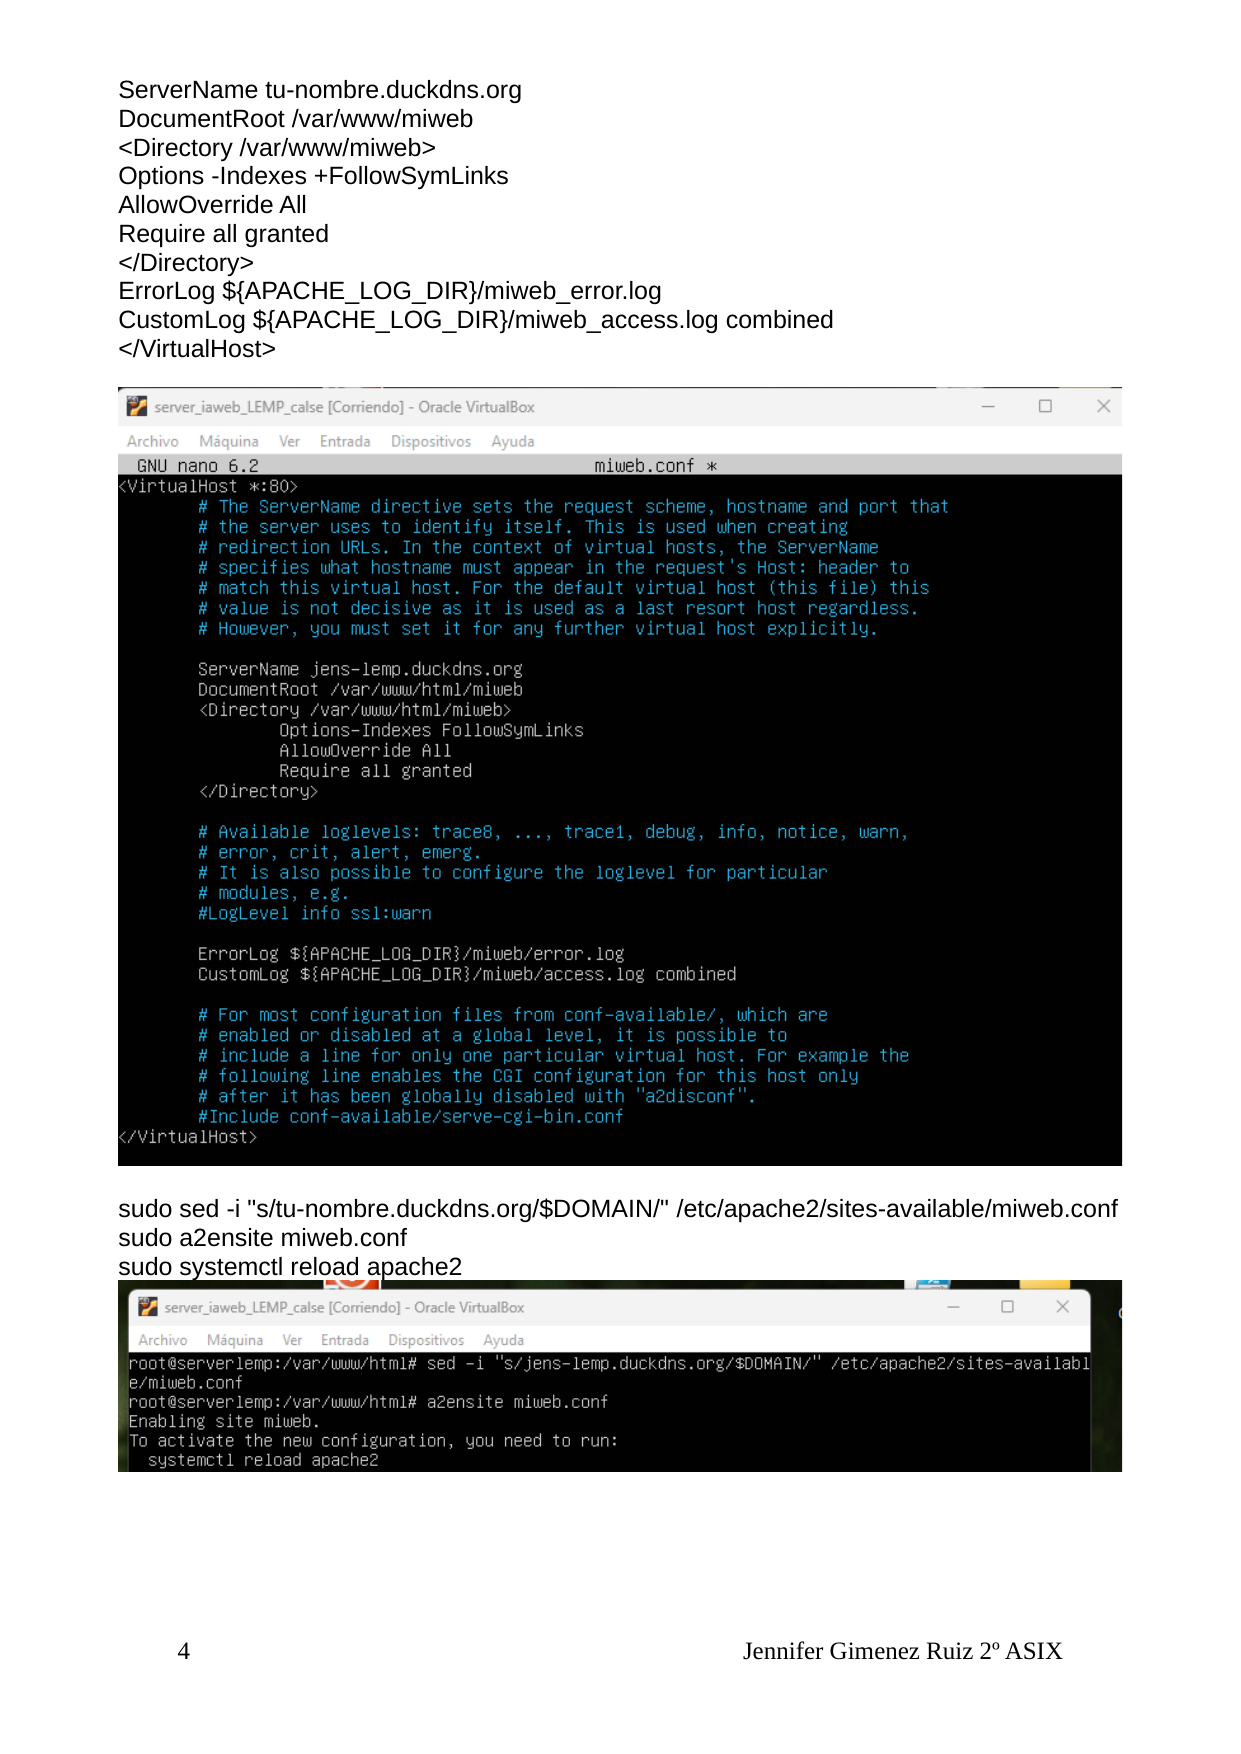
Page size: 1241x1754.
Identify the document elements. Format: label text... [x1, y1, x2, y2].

text sudo a2ensite miweb.conf [118, 1223, 1122, 1251]
text sudo systemctl reload apache2 [118, 1251, 1122, 1280]
text Options -Indexes +FollowSymLinks [118, 161, 1122, 190]
text CustomLog ${APACHE_LOG_DIR}/miweb_access.log combined [118, 305, 1122, 334]
text <Directory /var/www/miweb> [118, 132, 1122, 161]
text sudo sed -i "s/tu-nombre.duckdns.org/$DOMAIN/" /etc/apache2/sites-available/miweb.conf [118, 1194, 1122, 1223]
text AllowOverride All [118, 190, 1122, 219]
text ServerName tu-nombre.duckdns.org [118, 75, 1122, 104]
text ErrorLog ${APACHE_LOG_DIR}/miweb_error.log [118, 276, 1122, 305]
text Require all granted [118, 219, 1122, 247]
text </Directory> [118, 247, 1122, 276]
text DocumentRoot /var/www/miweb [118, 104, 1122, 132]
text </VirtualHost> [118, 334, 1122, 362]
